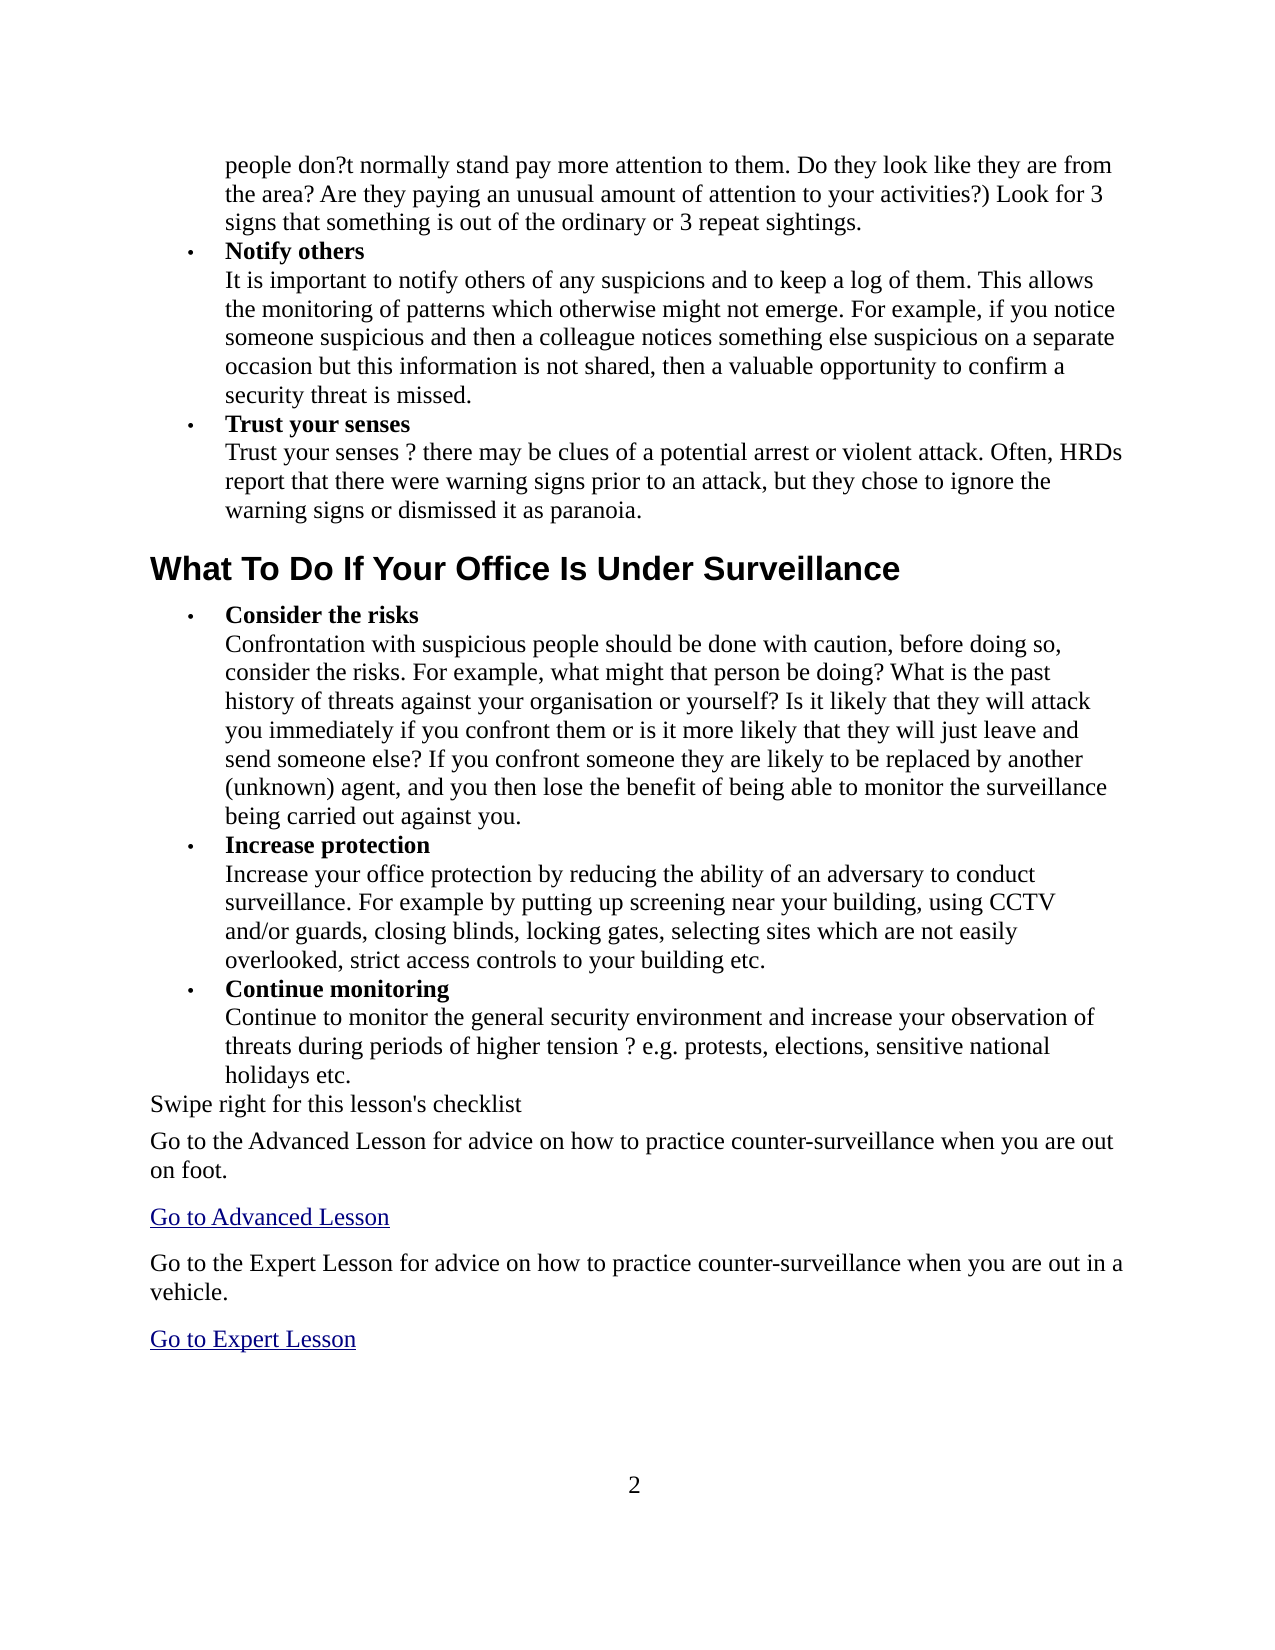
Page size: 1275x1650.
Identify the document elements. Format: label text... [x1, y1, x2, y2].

list Notify others It is important to notify others of any suspicions and to keep a log of them. This allows the monitoring of patterns which otherwise might not emerge. For example, if you notice someone suspicious and then a colleague notices something else suspicious on a separate occasion but this information is not shared, then a valuable opportunity to confirm a security threat is missed. [187, 236, 1125, 409]
text Go to Advanced Lesson [150, 1202, 1125, 1231]
list people don?t normally stand pay more attention to them. Do they look like they are from the area? Are they paying an unusual amount of attention to your activities?) Look for 3 signs that something is out of the ordinary or 3 repeat sightings. [187, 150, 1125, 236]
text Go to the Advanced Lesson for advice on how to practice counter-surveillance when you are out on foot. [150, 1126, 1125, 1184]
list Trust your senses Trust your senses ? there may be clues of a potential arrest or violent attack. Often, HRDs report that there were warning signs prior to an attack, but they chose to ignore the warning signs or dismissed it as paranoia. [187, 409, 1125, 524]
subtitle What To Do If Your Office Is Under Surveillance [150, 549, 1125, 587]
list Increase protection Increase your office protection by reducing the ability of an adversary to conduct surveillance. For example by putting up screening near your building, using CCTV and/or guards, closing blinds, locking gates, selecting sites which are not easily overlooked, strict access controls to your building etc. [187, 830, 1125, 974]
list Continue monitoring Continue to monitor the general security environment and increase your observation of threats during periods of higher tension ? e.g. protests, elections, sensitive national holidays etc. [187, 974, 1125, 1089]
text Go to Expert Lesson [150, 1324, 1125, 1353]
list Consider the risks Confrontation with suspicious people should be done with caution, before doing so, consider the risks. For example, what might that person be doing? What is the past history of threats against your organisation or yourself? Is it likely that they will attack you immediately if you confront them or is it more likely that they will just leave and send someone else? If you confront someone they are likely to be replaced by another (unknown) agent, and you then lose the benefit of being able to monitor the surveillance being carried out against you. [187, 600, 1125, 830]
text Go to the Expert Lesson for advice on how to practice counter-surveillance when you are out in a vehicle. [150, 1248, 1125, 1306]
text Swipe right for this lesson's checklist [150, 1089, 1125, 1117]
